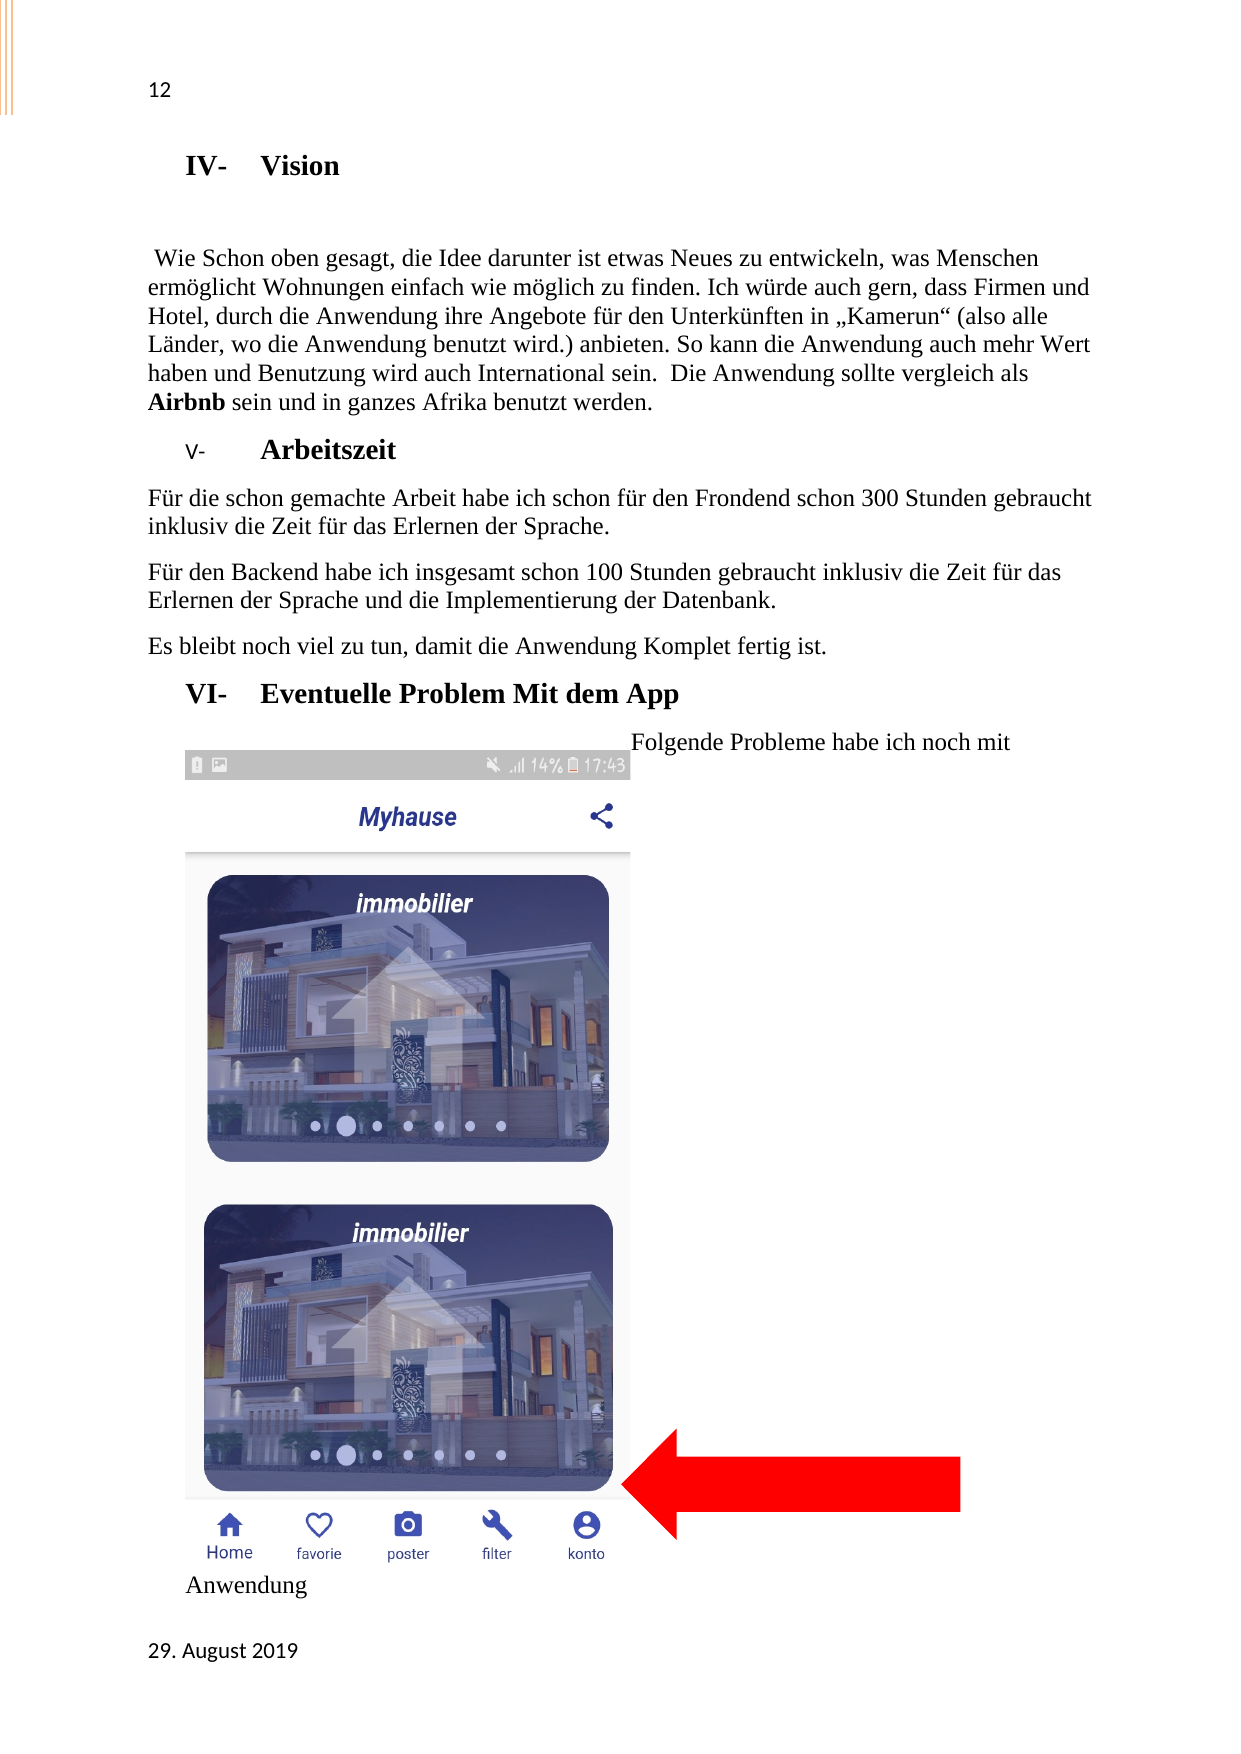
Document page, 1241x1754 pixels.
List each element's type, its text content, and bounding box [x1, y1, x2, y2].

list Vision [185, 148, 1093, 181]
list Arbeitszeit [185, 432, 1093, 466]
text Folgende Probleme habe ich noch mit Anwendung [185, 727, 1093, 1599]
text Es bleibt noch viel zu tun, damit die Anwendung Komplet fertig ist. [148, 631, 1093, 660]
list Eventuelle Problem Mit dem App [185, 676, 1093, 710]
text Wie Schon oben gesagt, die Idee darunter ist etwas Neues zu entwickeln, was Menschen ermöglicht Wohnungen einfach wie möglich zu finden. Ich würde auch gern, dass Firmen und Hotel, durch die Anwendung ihre Angebote für den Unterkünften in „Kamerun“ (also alle Länder, wo die Anwendung benutzt wird.) anbieten. So kann die Anwendung auch mehr Wert haben und Benutzung wird auch International sein. Die Anwendung sollte vergleich als Airbnb sein und in ganzes Afrika benutzt werden. [148, 243, 1093, 416]
text Für den Backend habe ich insgesamt schon 100 Stunden gebraucht inklusiv die Zeit für das Erlernen der Sprache und die Implementierung der Datenbank. [148, 557, 1093, 614]
text Für die schon gemachte Arbeit habe ich schon für den Frondend schon 300 Stunden gebraucht inklusiv die Zeit für das Erlernen der Sprache. [148, 483, 1093, 540]
